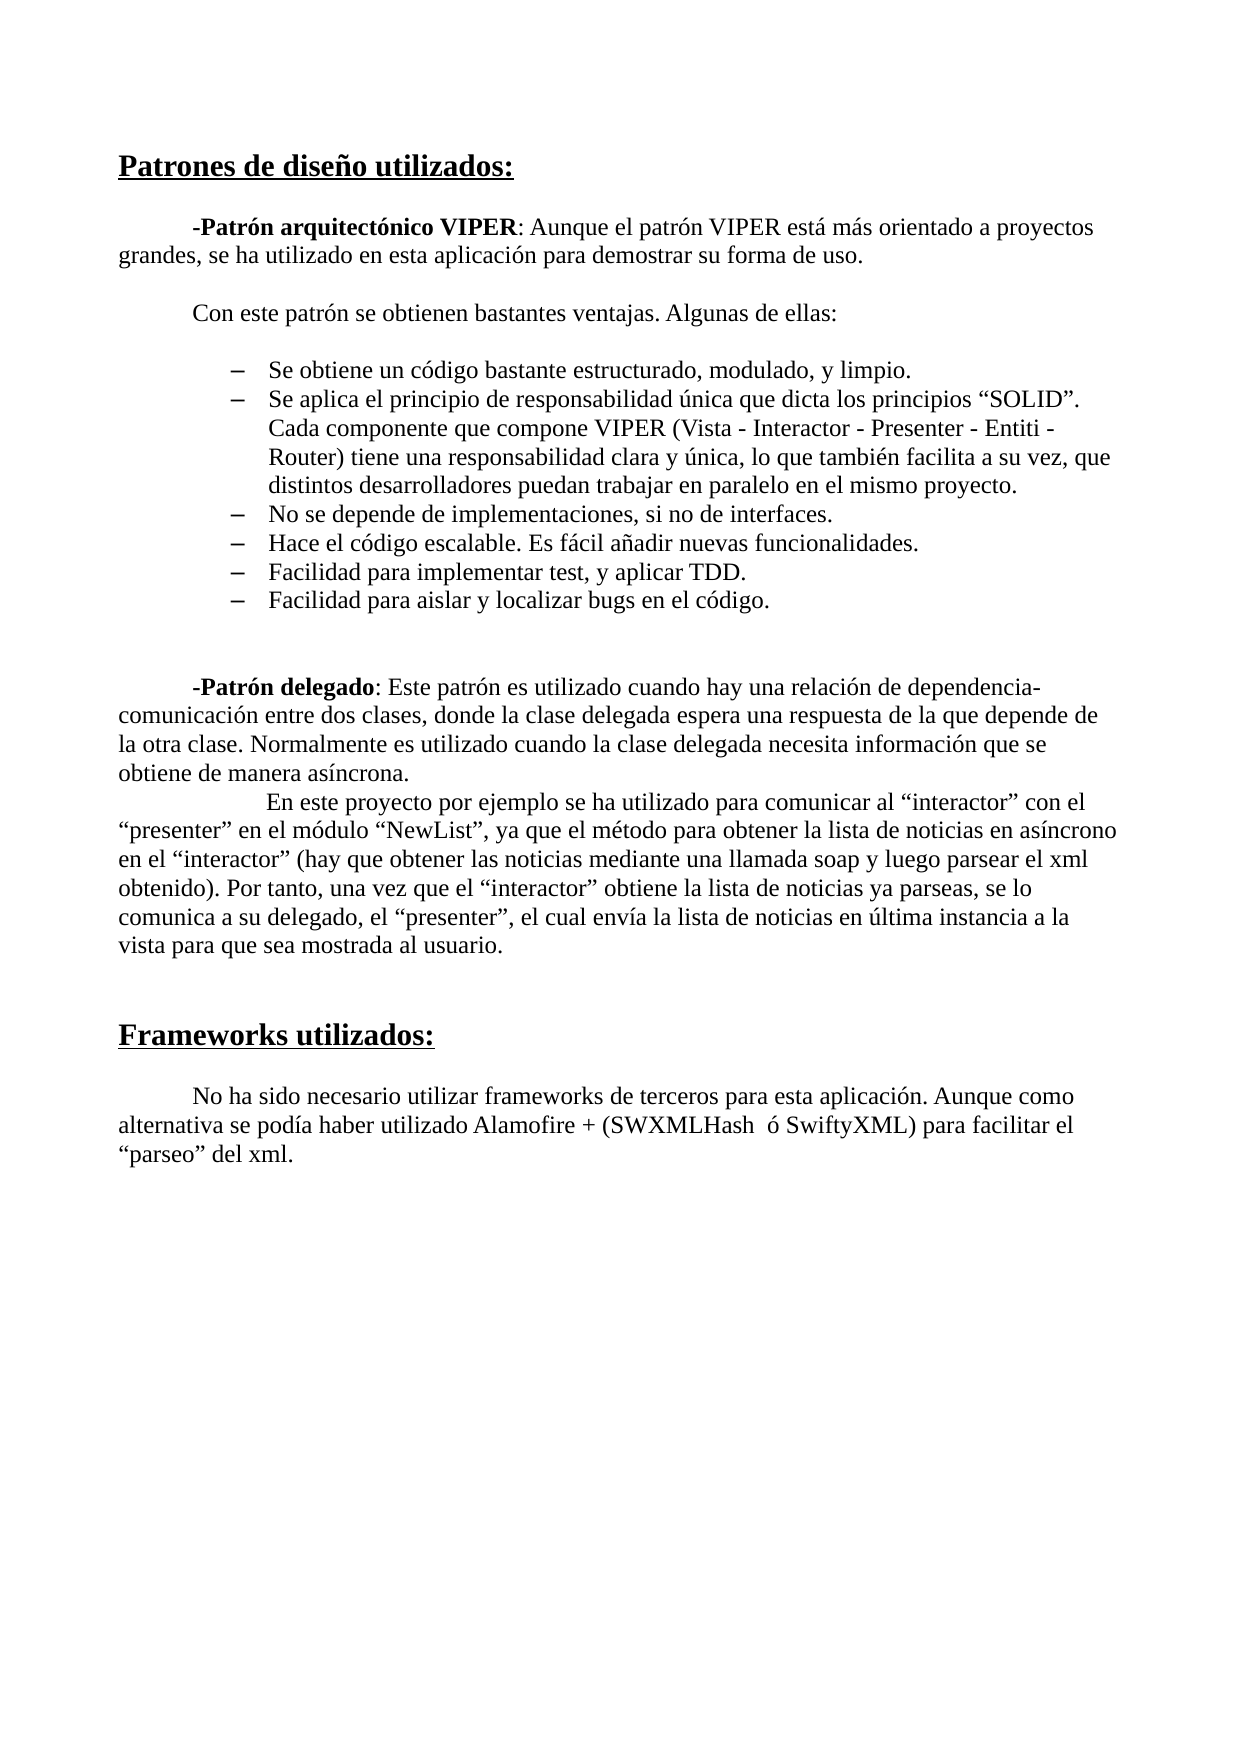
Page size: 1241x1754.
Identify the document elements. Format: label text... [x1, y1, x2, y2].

list Facilidad para aislar y localizar bugs en el código. [231, 585, 1122, 614]
list No se depende de implementaciones, si no de interfaces. [231, 499, 1122, 528]
list Se obtiene un código bastante estructurado, modulado, y limpio. [231, 355, 1122, 384]
text Frameworks utilizados: [118, 1017, 1122, 1052]
text -Patrón delegado: Este patrón es utilizado cuando hay una relación de dependencia-comunicación entre dos clases, donde la clase delegada espera una respuesta de la que depende de la otra clase. Normalmente es utilizado cuando la clase delegada necesita información que se obtiene de manera asíncrona. [118, 672, 1122, 787]
list Hace el código escalable. Es fácil añadir nuevas funcionalidades. [231, 528, 1122, 557]
text Con este patrón se obtienen bastantes ventajas. Algunas de ellas: [118, 298, 1122, 327]
text En este proyecto por ejemplo se ha utilizado para comunicar al “interactor” con el “presenter” en el módulo “NewList”, ya que el método para obtener la lista de noticias en asíncrono en el “interactor” (hay que obtener las noticias mediante una llamada soap y luego parsear el xml obtenido). Por tanto, una vez que el “interactor” obtiene la lista de noticias ya parseas, se lo comunica a su delegado, el “presenter”, el cual envía la lista de noticias en última instancia a la vista para que sea mostrada al usuario. [118, 787, 1122, 959]
text Patrones de diseño utilizados: [118, 147, 1122, 183]
text -Patrón arquitectónico VIPER: Aunque el patrón VIPER está más orientado a proyectos grandes, se ha utilizado en esta aplicación para demostrar su forma de uso. [118, 212, 1122, 269]
text No ha sido necesario utilizar frameworks de terceros para esta aplicación. Aunque como alternativa se podía haber utilizado Alamofire + (SWXMLHash ó SwiftyXML) para facilitar el “parseo” del xml. [118, 1081, 1122, 1167]
list Se aplica el principio de responsabilidad única que dicta los principios “SOLID”. Cada componente que compone VIPER (Vista - Interactor - Presenter - Entiti - Router) tiene una responsabilidad clara y única, lo que también facilita a su vez, que distintos desarrolladores puedan trabajar en paralelo en el mismo proyecto. [231, 384, 1122, 499]
list Facilidad para implementar test, y aplicar TDD. [231, 557, 1122, 585]
